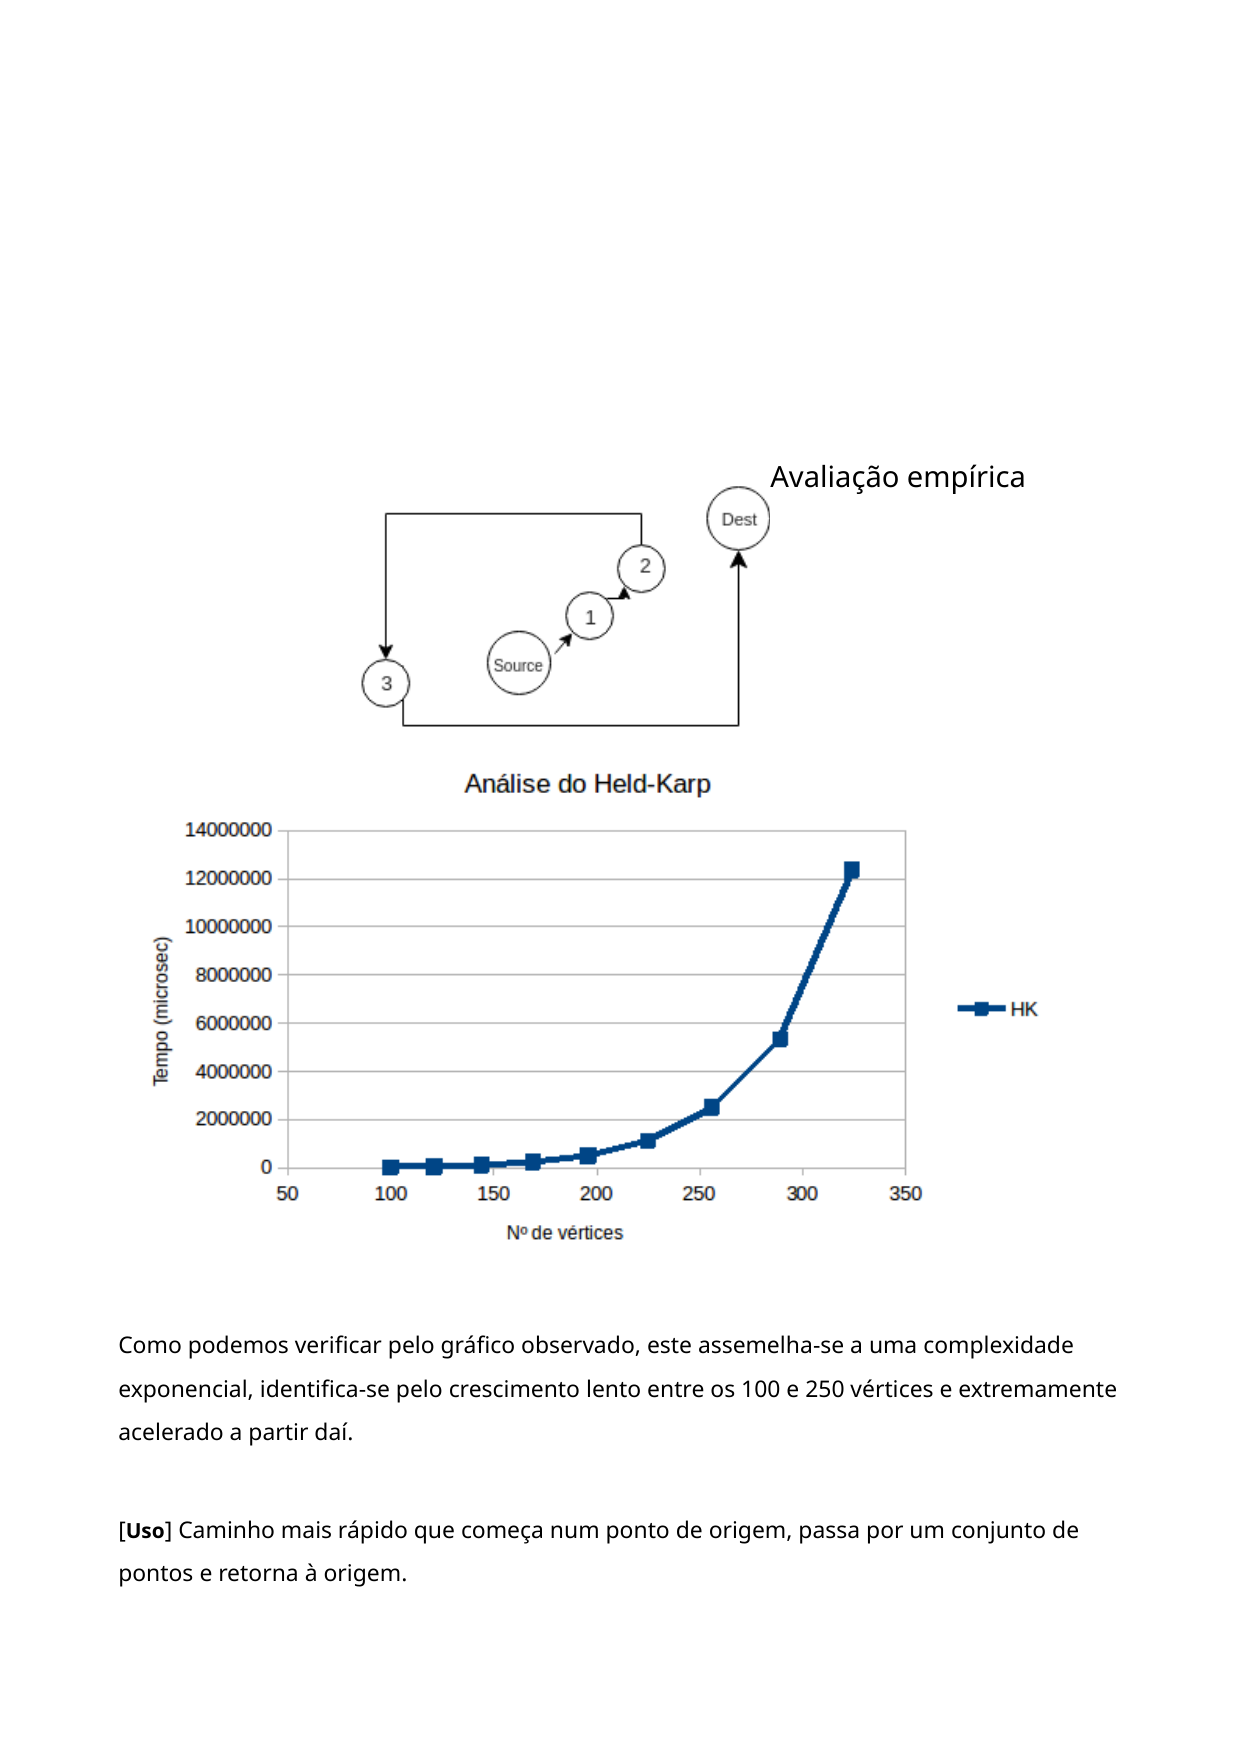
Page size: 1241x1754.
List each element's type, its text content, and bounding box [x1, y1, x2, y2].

text Como podemos verificar pelo gráfico observado, este assemelha-se a uma complexidade exponencial, identifica-se pelo crescimento lento entre os 100 e 250 vértices e extremamente acelerado a partir daí. [118, 1329, 1122, 1447]
subtitle Avaliação empírica [118, 457, 1122, 496]
text [Uso] Caminho mais rápido que começa num ponto de origem, passa por um conjunto de pontos e retorna à origem. [118, 1514, 1122, 1589]
picture [118, 486, 1059, 1274]
